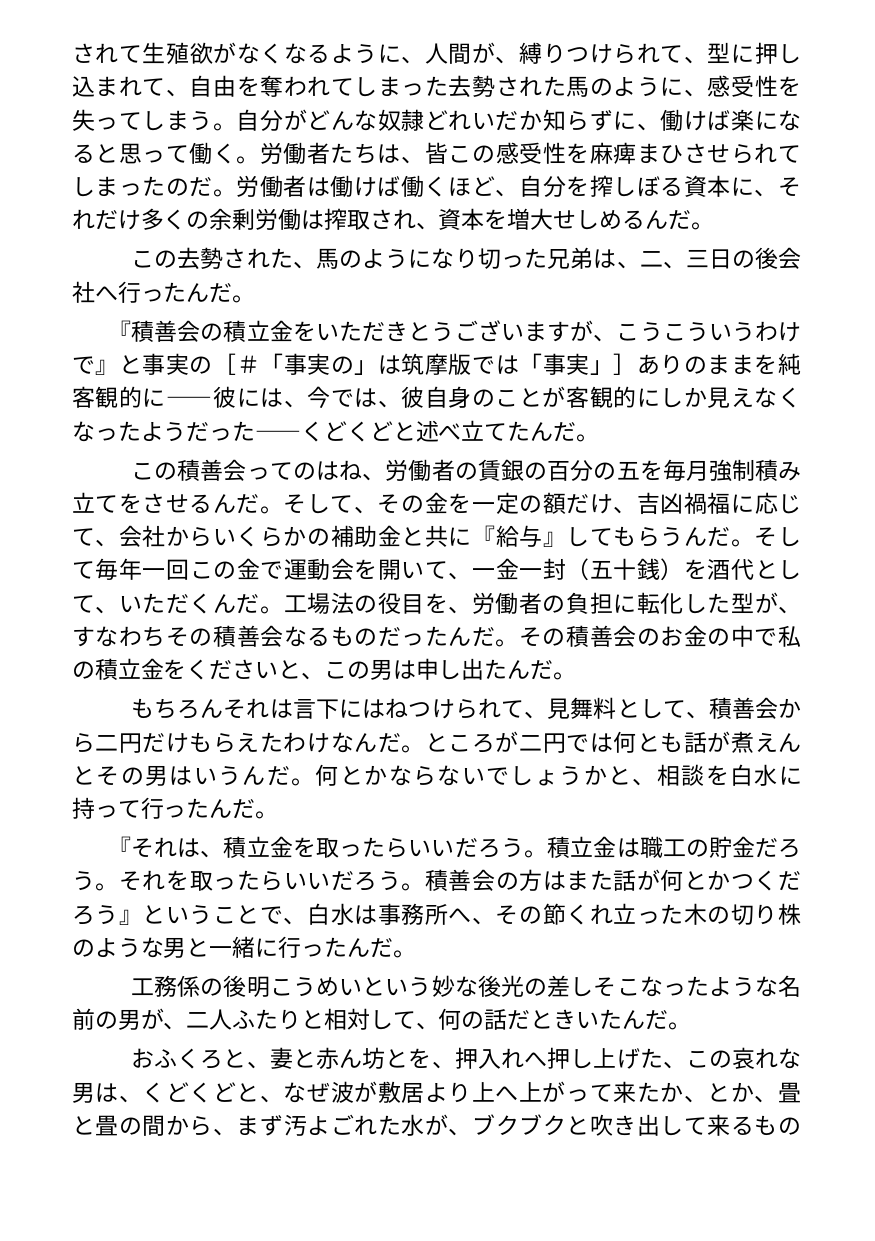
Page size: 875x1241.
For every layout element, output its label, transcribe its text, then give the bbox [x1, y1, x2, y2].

text 工務係の後明こうめいという妙な後光の差しそこなったような名前の男が、二人ふたりと相対して、何の話だときいたんだ。 [72, 969, 802, 1035]
text この去勢された、馬のようになり切った兄弟は、二、三日の後会社へ行ったんだ。 [72, 241, 802, 308]
text この積善会ってのはね、労働者の賃銀の百分の五を毎月強制積み立てをさせるんだ。そして、その金を一定の額だけ、吉凶禍福に応じて、会社からいくらかの補助金と共に『給与』してもらうんだ。そして毎年一回この金で運動会を開いて、一金一封（五十銭）を酒代として、いただくんだ。工場法の役目を、労働者の負担に転化した型が、すなわちその積善会なるものだったんだ。その積善会のお金の中で私の積立金をくださいと、この男は申し出たんだ。 [72, 453, 802, 685]
text されて生殖欲がなくなるように、人間が、縛りつけられて、型に押し込まれて、自由を奪われてしまった去勢された馬のように、感受性を失ってしまう。自分がどんな奴隷どれいだか知らずに、働けば楽になると思って働く。労働者たちは、皆この感受性を麻痺まひさせられてしまったのだ。労働者は働けば働くほど、自分を搾しぼる資本に、それだけ多くの余剰労働は搾取され、資本を増大せしめるんだ。 [72, 36, 802, 235]
text 『積善会の積立金をいただきとうございますが、こうこういうわけで』と事実の［＃「事実の」は筑摩版では「事実」］ありのままを純客観的に――彼には、今では、彼自身のことが客観的にしか見えなくなったようだった――くどくどと述べ立てたんだ。 [72, 314, 802, 447]
text 『それは、積立金を取ったらいいだろう。積立金は職工の貯金だろう。それを取ったらいいだろう。積善会の方はまた話が何とかつくだろう』ということで、白水は事務所へ、その節くれ立った木の切り株のような男と一緒に行ったんだ。 [72, 830, 802, 963]
text おふくろと、妻と赤ん坊とを、押入れへ押し上げた、この哀れな男は、くどくどと、なぜ波が敷居より上へ上がって来たか、とか、畳と畳の間から、まず汚よごれた水が、ブクブクと吹き出して来るもの [72, 1041, 802, 1141]
text もちろんそれは言下にはねつけられて、見舞料として、積善会から二円だけもらえたわけなんだ。ところが二円では何とも話が煮えんとその男はいうんだ。何とかならないでしょうかと、相談を白水に持って行ったんだ。 [72, 691, 802, 824]
